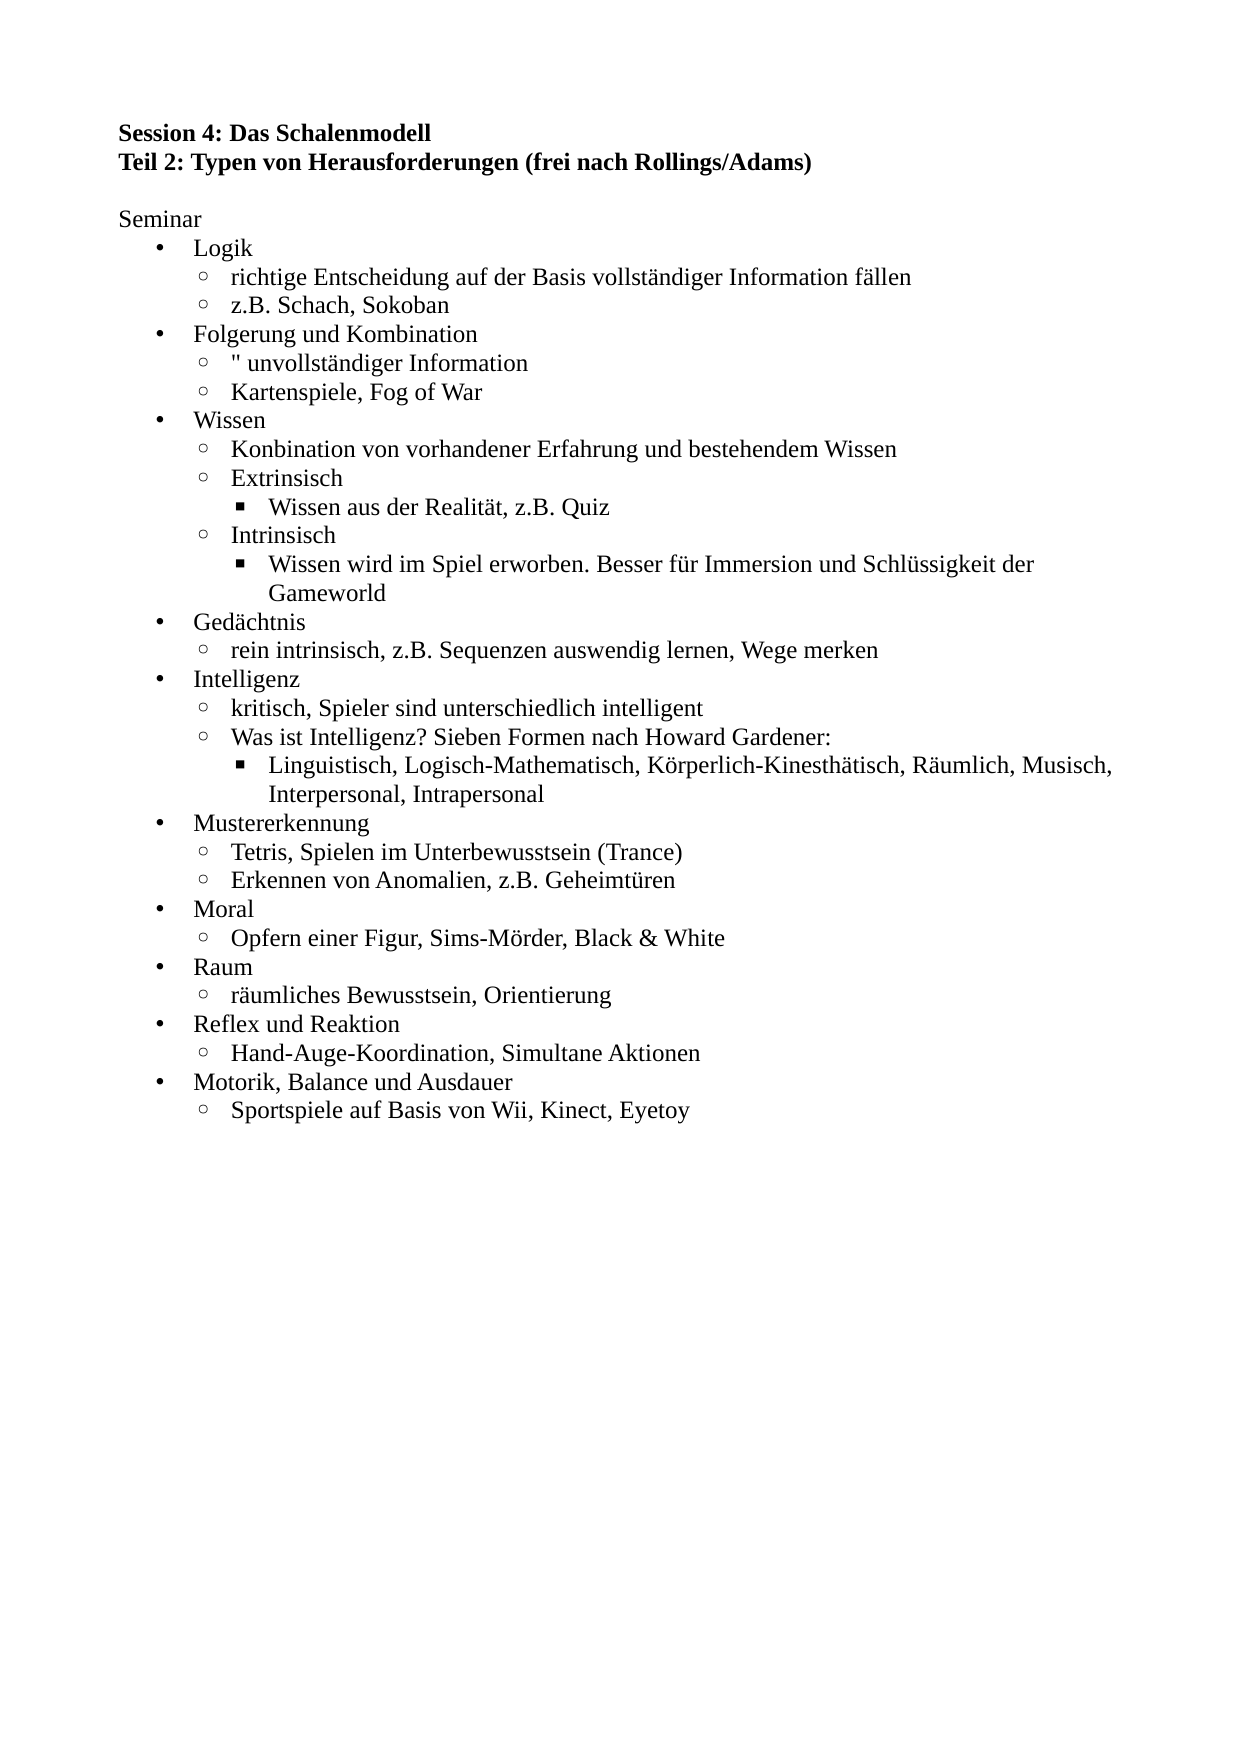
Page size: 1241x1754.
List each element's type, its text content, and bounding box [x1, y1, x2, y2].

list Logik [156, 233, 1122, 262]
list Raum [156, 952, 1122, 981]
list Extrinsisch [193, 463, 1122, 492]
list Moral [156, 894, 1122, 923]
list Hand-Auge-Koordination, Simultane Aktionen [193, 1038, 1122, 1067]
list Linguistisch, Logisch-Mathematisch, Körperlich-Kinesthätisch, Räumlich, Musisch, Interpersonal, Intrapersonal [231, 751, 1122, 808]
list Folgerung und Kombination [156, 319, 1122, 348]
text Session 4: Das Schalenmodell [118, 118, 1122, 147]
list Motorik, Balance und Ausdauer [156, 1067, 1122, 1096]
list z.B. Schach, Sokoban [193, 291, 1122, 319]
list Was ist Intelligenz? Sieben Formen nach Howard Gardener: [193, 722, 1122, 751]
list richtige Entscheidung auf der Basis vollständiger Information fällen [193, 262, 1122, 291]
list Gedächtnis [156, 607, 1122, 636]
list Intrinsisch [193, 521, 1122, 549]
list rein intrinsisch, z.B. Sequenzen auswendig lernen, Wege merken [193, 636, 1122, 664]
list räumliches Bewusstsein, Orientierung [193, 981, 1122, 1009]
list Wissen wird im Spiel erworben. Besser für Immersion und Schlüssigkeit der Gameworld [231, 549, 1122, 607]
list Wissen [156, 406, 1122, 434]
list Konbination von vorhandener Erfahrung und bestehendem Wissen [193, 434, 1122, 463]
list kritisch, Spieler sind unterschiedlich intelligent [193, 693, 1122, 722]
list Intelligenz [156, 664, 1122, 693]
list " unvollständiger Information [193, 348, 1122, 377]
list Erkennen von Anomalien, z.B. Geheimtüren [193, 866, 1122, 894]
list Wissen aus der Realität, z.B. Quiz [231, 492, 1122, 521]
list Mustererkennung [156, 808, 1122, 837]
list Sportspiele auf Basis von Wii, Kinect, Eyetoy [193, 1096, 1122, 1124]
text Teil 2: Typen von Herausforderungen (frei nach Rollings/Adams) [118, 147, 1122, 176]
list Tetris, Spielen im Unterbewusstsein (Trance) [193, 837, 1122, 866]
text Seminar [118, 204, 1122, 233]
list Opfern einer Figur, Sims-Mörder, Black & White [193, 923, 1122, 952]
list Kartenspiele, Fog of War [193, 377, 1122, 406]
list Reflex und Reaktion [156, 1009, 1122, 1038]
